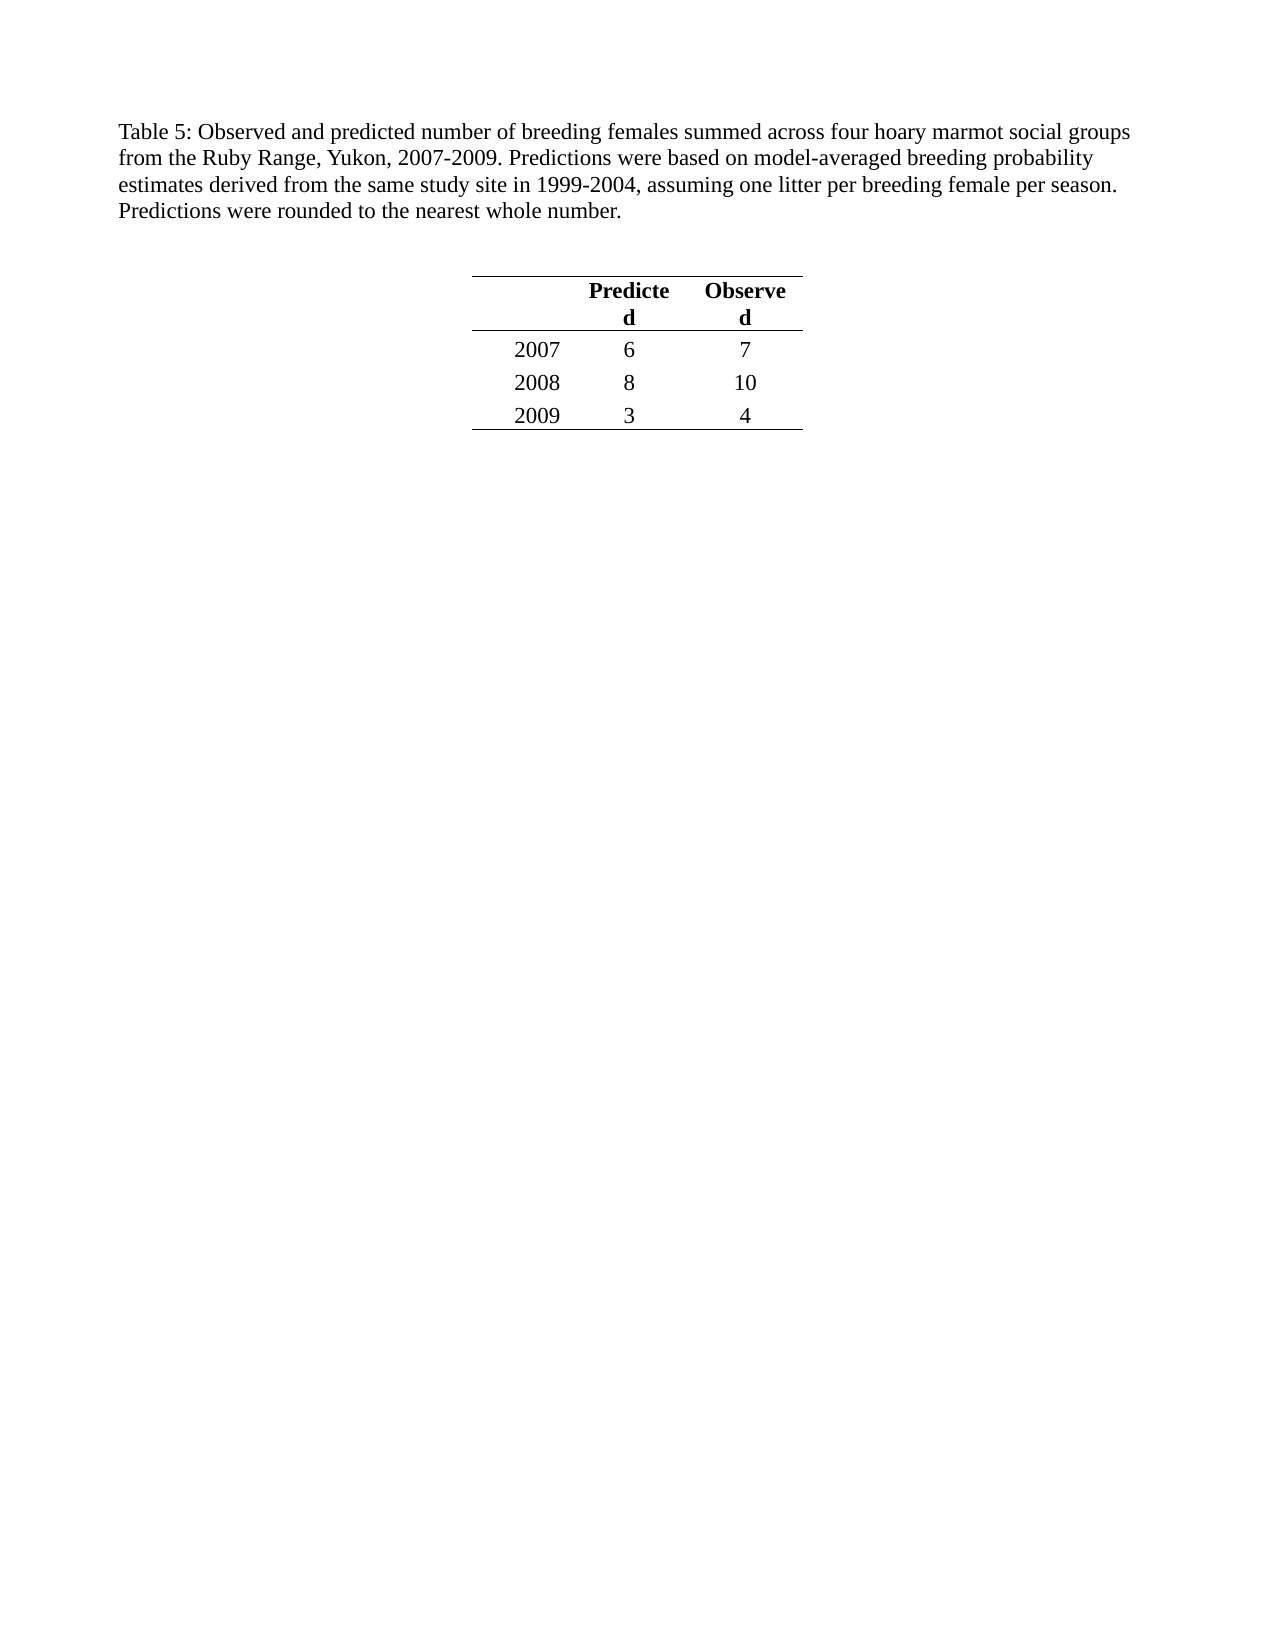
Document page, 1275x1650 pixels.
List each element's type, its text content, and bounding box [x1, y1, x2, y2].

table_cell 10 [687, 363, 803, 396]
table_cell 3 [571, 396, 687, 428]
table_header Predicted [571, 277, 687, 330]
table_cell 4 [687, 396, 803, 428]
table_cell 6 [571, 331, 687, 363]
text Table 5: Observed and predicted number of breeding females summed across four hoary marmot social groups from the Ruby Range, Yukon, 2007-2009. Predictions were based on model-averaged breeding probability estimates derived from the same study site in 1999-2004, assuming one litter per breeding female per season. Predictions were rounded to the nearest whole number. [118, 118, 1157, 223]
table_cell 2009 [472, 396, 571, 428]
table_cell 8 [571, 363, 687, 396]
table_cell 7 [687, 331, 803, 363]
table_cell 2007 [472, 331, 571, 363]
table_header Observed [687, 277, 803, 330]
table_cell 2008 [472, 363, 571, 396]
table_header [472, 277, 571, 330]
